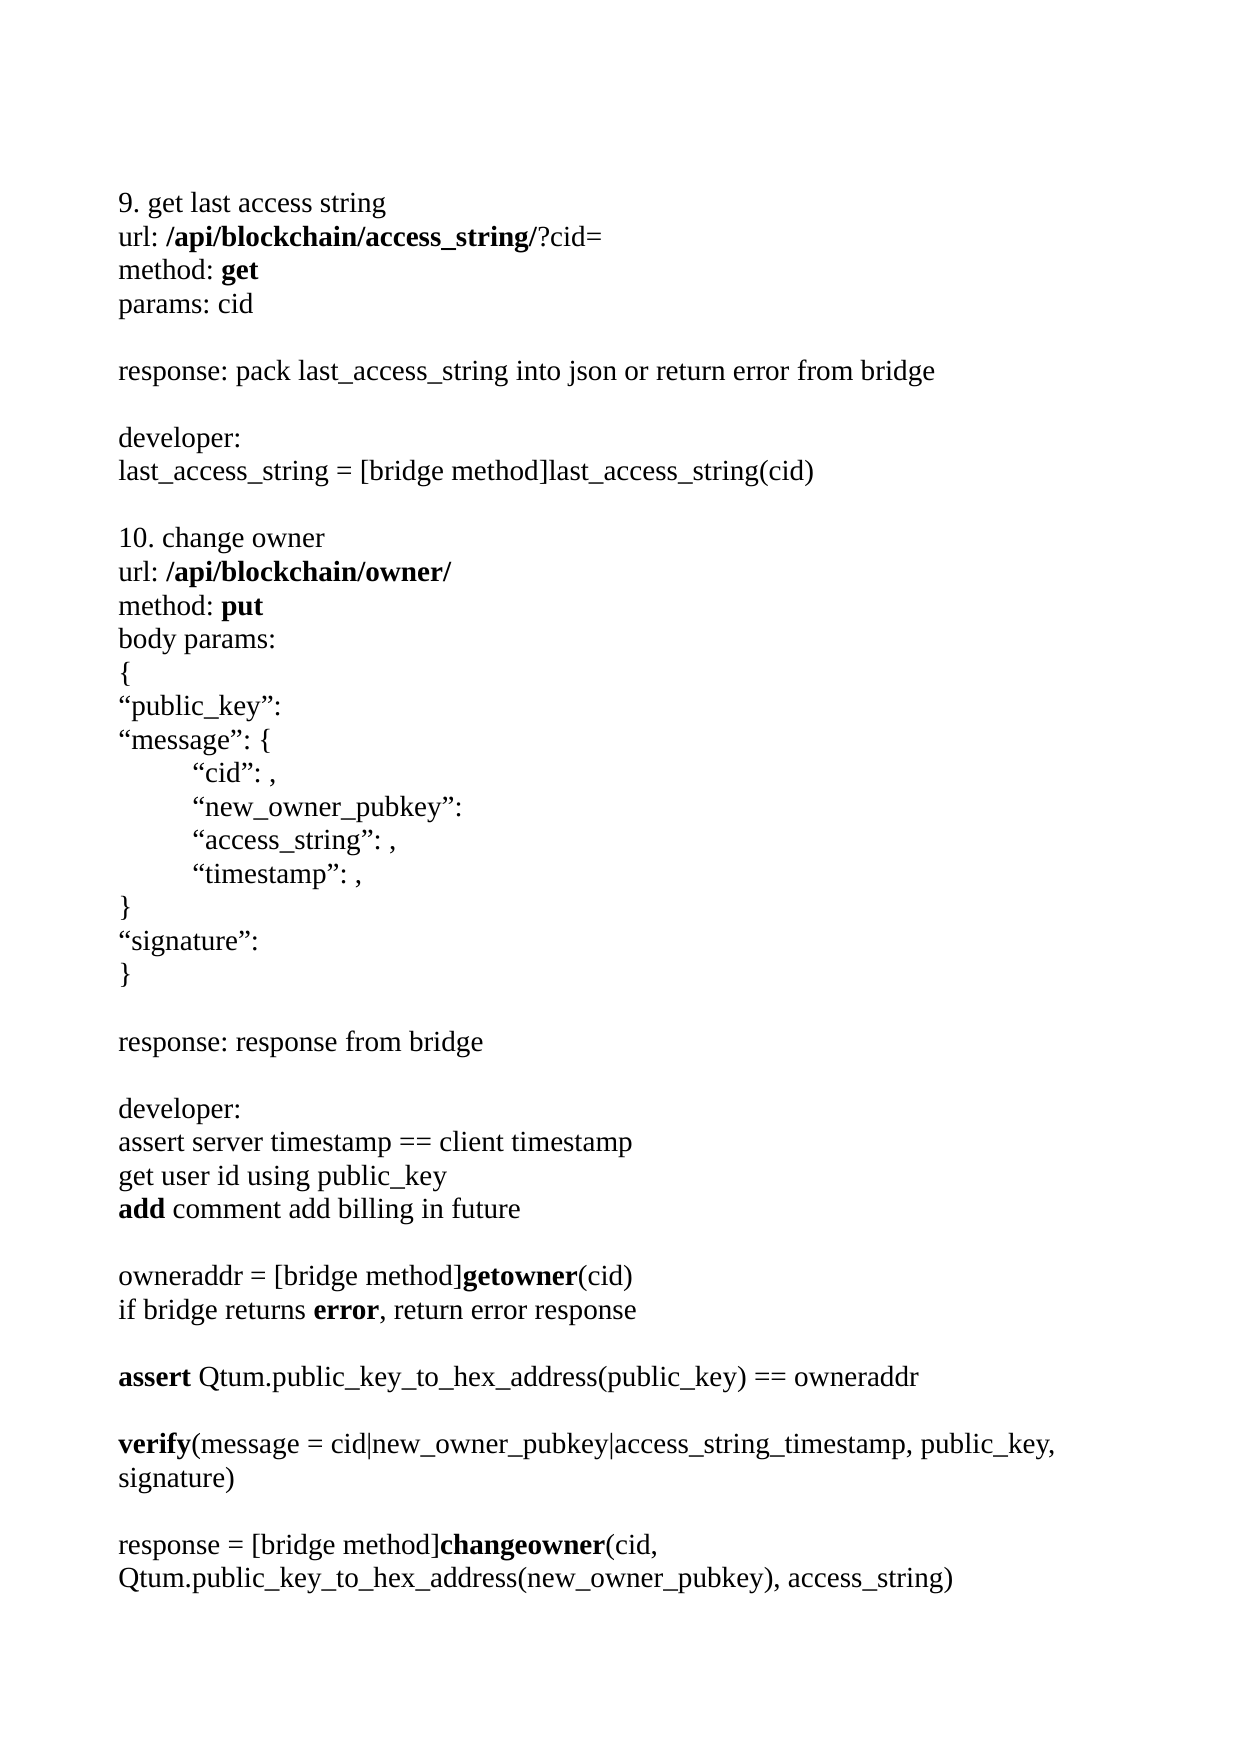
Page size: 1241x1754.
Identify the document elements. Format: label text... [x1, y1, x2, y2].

text assert server timestamp == client timestamp [118, 1124, 1122, 1158]
text response: pack last_access_string into json or return error from bridge [118, 353, 1122, 386]
text } [118, 889, 1122, 923]
text method: put [118, 588, 1122, 621]
text body params: [118, 621, 1122, 655]
text last_access_string = [bridge method]last_access_string(cid) [118, 453, 1122, 487]
text params: cid [118, 286, 1122, 319]
text “signature”: [118, 923, 1122, 957]
text assert Qtum.public_key_to_hex_address(public_key) == owneraddr [118, 1359, 1122, 1393]
text verify(message = cid|new_owner_pubkey|access_string_timestamp, public_key, signature) [118, 1426, 1122, 1493]
text url: /api/blockchain/owner/ [118, 554, 1122, 588]
text response = [bridge method]changeowner(cid, Qtum.public_key_to_hex_address(new_owner_pubkey), access_string) [118, 1527, 1122, 1594]
text if bridge returns error, return error response [118, 1292, 1122, 1326]
text response: response from bridge [118, 1024, 1122, 1057]
text url: /api/blockchain/access_string/?cid= [118, 219, 1122, 252]
text “message”: { [118, 722, 1122, 755]
text 10. change owner [118, 521, 1122, 554]
text developer: [118, 420, 1122, 453]
text “public_key”: [118, 688, 1122, 722]
text “new_owner_pubkey”: [118, 789, 1122, 822]
text “cid”: , [118, 755, 1122, 789]
text } [118, 957, 1122, 990]
text owneraddr = [bridge method]getowner(cid) [118, 1258, 1122, 1292]
text “access_string”: , [118, 822, 1122, 856]
text 9. get last access string [118, 185, 1122, 219]
text developer: [118, 1091, 1122, 1124]
text { [118, 655, 1122, 688]
text get user id using public_key [118, 1158, 1122, 1191]
text “timestamp”: , [118, 856, 1122, 889]
text method: get [118, 252, 1122, 286]
text add comment add billing in future [118, 1191, 1122, 1225]
